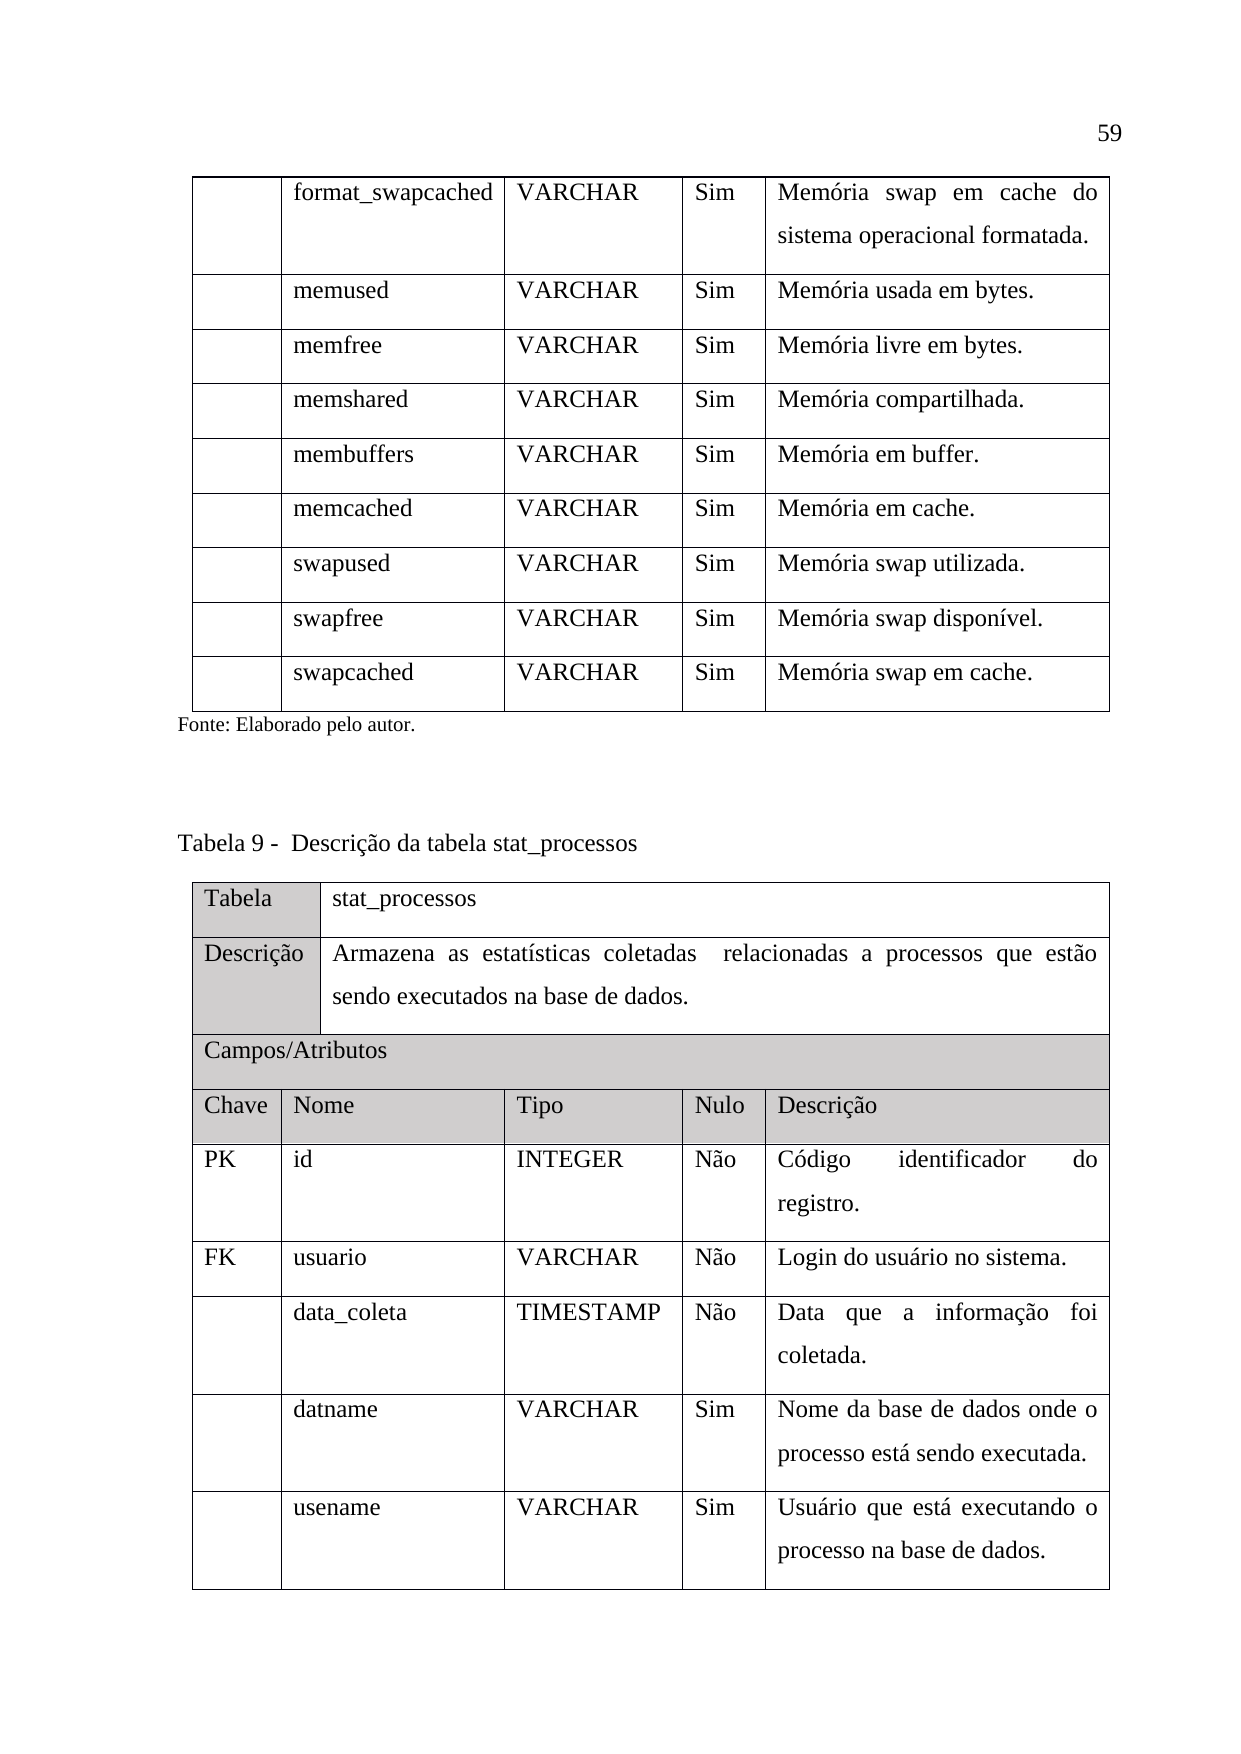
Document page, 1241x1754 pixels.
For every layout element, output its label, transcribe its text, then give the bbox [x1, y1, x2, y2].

table_cell INTEGER [505, 1145, 682, 1241]
table_cell Campos/Atributos [193, 1035, 1109, 1089]
table_cell Login do usuário no sistema. [766, 1242, 1109, 1296]
table_cell VARCHAR [505, 603, 682, 656]
table_cell Nome [282, 1090, 504, 1143]
table_cell [193, 330, 281, 383]
table_cell swapused [282, 548, 504, 602]
table_cell swapfree [282, 603, 504, 656]
table_cell membuffers [282, 439, 504, 492]
table_cell id [282, 1145, 504, 1241]
list Fonte: Elaborado pelo autor. [177, 712, 1122, 736]
table_cell VARCHAR [505, 384, 682, 438]
table_cell FK [193, 1242, 281, 1296]
table_cell Sim [683, 330, 765, 383]
table_cell Memória usada em bytes. [766, 275, 1109, 329]
table_cell memfree [282, 330, 504, 383]
table_cell Memória swap em cache do sistema operacional formatada. [766, 178, 1109, 274]
table_cell VARCHAR [505, 275, 682, 329]
table_cell Data que a informação foi coletada. [766, 1297, 1109, 1393]
table_cell [193, 548, 281, 602]
table_cell datname [282, 1395, 504, 1491]
table_cell Memória livre em bytes. [766, 330, 1109, 383]
table_cell VARCHAR [505, 178, 682, 274]
table_cell [193, 657, 281, 711]
table_cell VARCHAR [505, 548, 682, 602]
table_cell swapcached [282, 657, 504, 711]
table_cell Armazena as estatísticas coletadas relacionadas a processos que estão sendo executados na base de dados. [321, 938, 1109, 1034]
table_cell Sim [683, 275, 765, 329]
table_cell VARCHAR [505, 657, 682, 711]
table_cell [193, 1395, 281, 1491]
table_cell TIMESTAMP [505, 1297, 682, 1393]
table_cell Chave [193, 1090, 281, 1143]
table_cell VARCHAR [505, 1242, 682, 1296]
table_cell usuario [282, 1242, 504, 1296]
table_cell VARCHAR [505, 494, 682, 547]
table_cell data_coleta [282, 1297, 504, 1393]
table_cell Nulo [683, 1090, 765, 1143]
table_cell VARCHAR [505, 439, 682, 492]
table_cell format_swapcached [282, 178, 504, 274]
table_cell Sim [683, 384, 765, 438]
table_header stat_processos [321, 883, 1109, 937]
table_cell memshared [282, 384, 504, 438]
table_cell Usuário que está executando o processo na base de dados. [766, 1492, 1109, 1589]
table_cell VARCHAR [505, 1492, 682, 1589]
table_cell [193, 603, 281, 656]
table_cell Memória em buffer. [766, 439, 1109, 492]
table_cell Memória em cache. [766, 494, 1109, 547]
table_cell Descrição [193, 938, 320, 1034]
table_header Tabela [193, 883, 320, 937]
table_cell memused [282, 275, 504, 329]
table_cell [193, 384, 281, 438]
text Tabela 9 - Descrição da tabela stat_processos [177, 828, 1122, 857]
table_cell VARCHAR [505, 1395, 682, 1491]
table_cell Não [683, 1145, 765, 1241]
table_cell [193, 178, 281, 274]
table_cell Não [683, 1297, 765, 1393]
table_cell Memória swap disponível. [766, 603, 1109, 656]
table_cell [193, 439, 281, 492]
table_cell Sim [683, 603, 765, 656]
table_cell Não [683, 1242, 765, 1296]
table_cell Código identificador do registro. [766, 1145, 1109, 1241]
table_cell Sim [683, 178, 765, 274]
table_cell Memória swap em cache. [766, 657, 1109, 711]
table_cell [193, 275, 281, 329]
table_cell memcached [282, 494, 504, 547]
table_cell [193, 1297, 281, 1393]
table_cell Tipo [505, 1090, 682, 1143]
table_cell Sim [683, 1395, 765, 1491]
table_cell [193, 494, 281, 547]
table_cell Nome da base de dados onde o processo está sendo executada. [766, 1395, 1109, 1491]
table_cell VARCHAR [505, 330, 682, 383]
table_cell PK [193, 1145, 281, 1241]
table_cell Memória swap utilizada. [766, 548, 1109, 602]
table_cell Sim [683, 1492, 765, 1589]
table_cell Sim [683, 494, 765, 547]
table_cell Sim [683, 439, 765, 492]
table_cell usename [282, 1492, 504, 1589]
table_cell Descrição [766, 1090, 1109, 1143]
table_cell [193, 1492, 281, 1589]
table_cell Sim [683, 657, 765, 711]
table_cell Memória compartilhada. [766, 384, 1109, 438]
table_cell Sim [683, 548, 765, 602]
